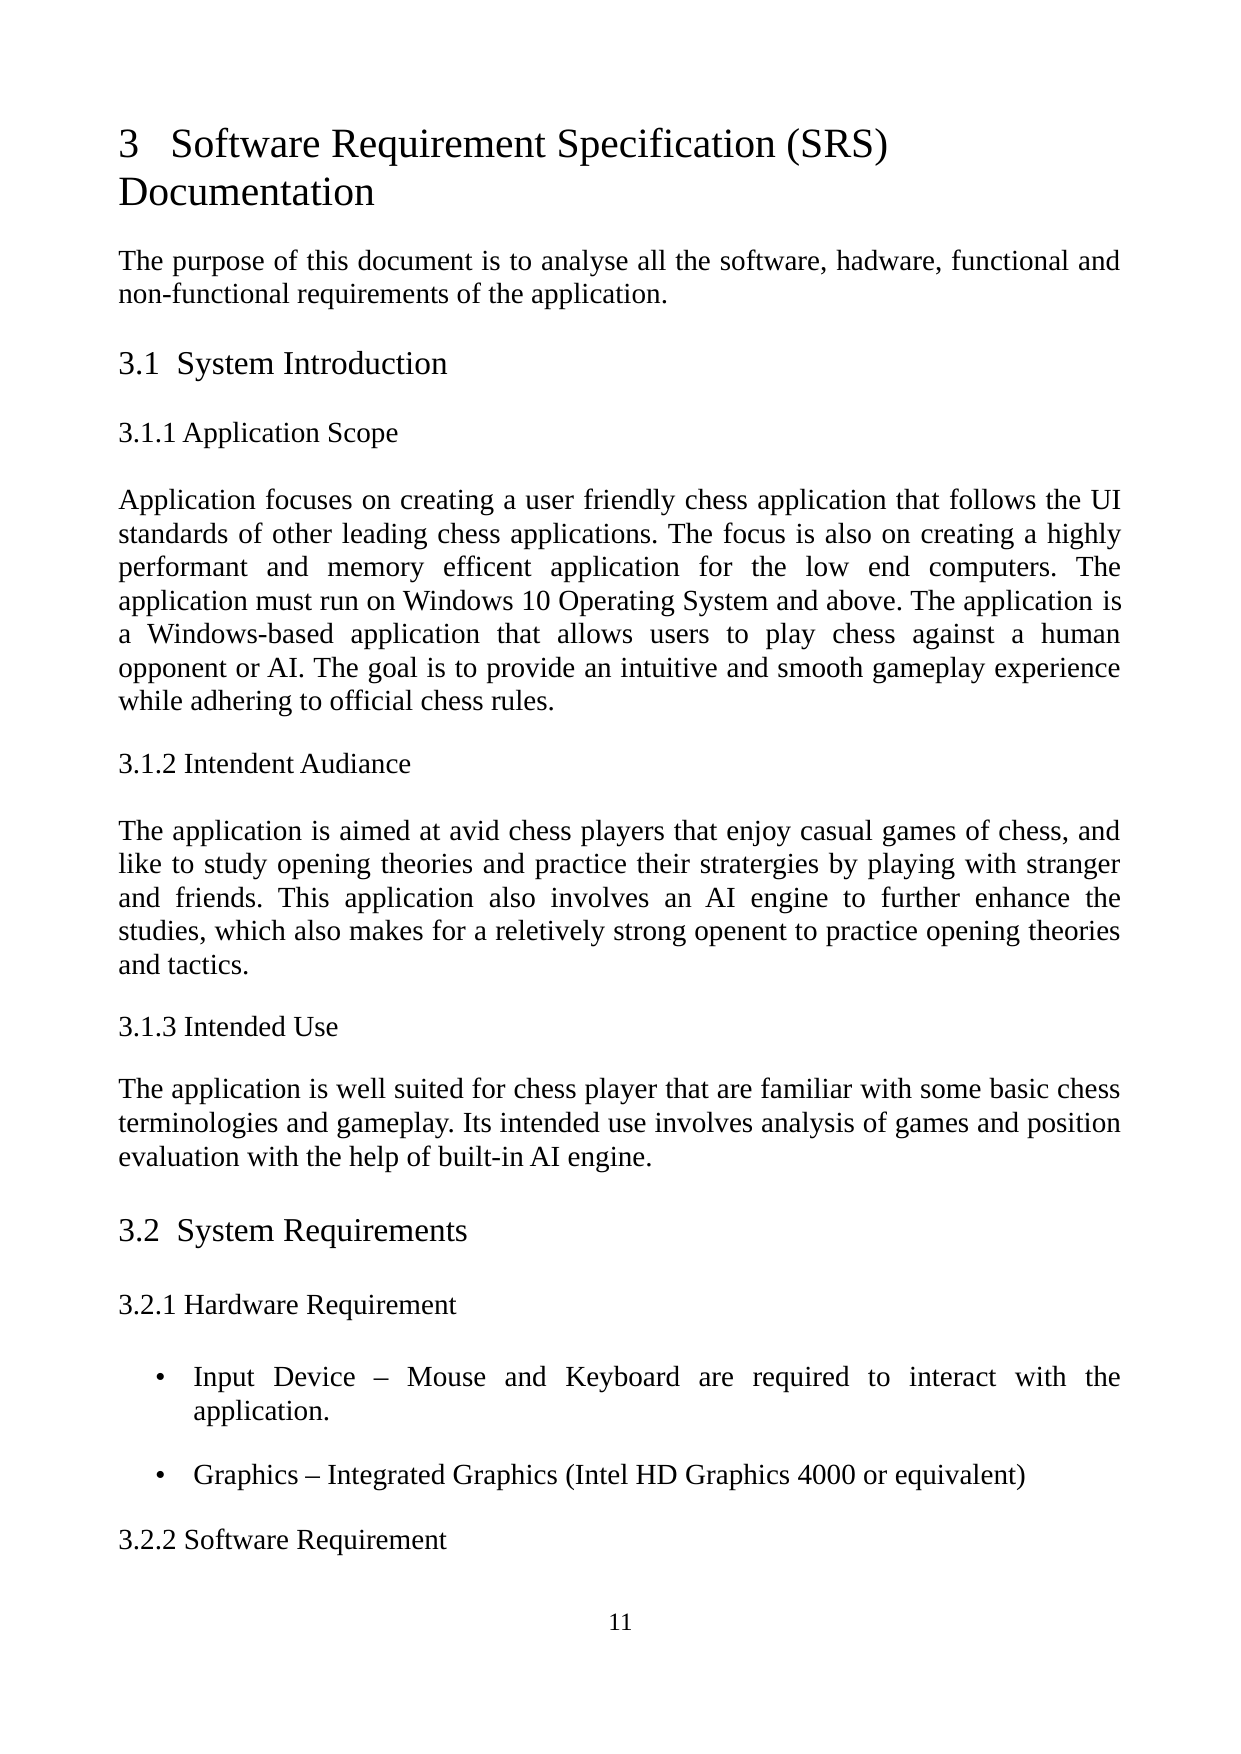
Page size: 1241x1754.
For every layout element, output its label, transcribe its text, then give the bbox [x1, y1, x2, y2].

text 3 Software Requirement Specification (SRS) Documentation [118, 118, 1122, 214]
text 3.2.2 Software Requirement [118, 1522, 1122, 1556]
text The purpose of this document is to analyse all the software, hadware, functional and non-functional requirements of the application. [118, 243, 1122, 310]
text The application is well suited for chess player that are familiar with some basic chess terminologies and gameplay. Its intended use involves analysis of games and position evaluation with the help of built-in AI engine. [118, 1072, 1122, 1172]
list Input Device – Mouse and Keyboard are required to interact with the application. [156, 1359, 1122, 1426]
text 3.1 System Introduction [118, 343, 1122, 382]
text Application focuses on creating a user friendly chess application that follows the UI standards of other leading chess applications. The focus is also on creating a highly performant and memory efficent application for the low end computers. The application must run on Windows 10 Operating System and above. The application is a Windows-based application that allows users to play chess against a human opponent or AI. The goal is to provide an intuitive and smooth gameplay experience while adhering to official chess rules. [118, 482, 1122, 717]
text 3.2.1 Hardware Requirement [118, 1287, 1122, 1321]
list Graphics – Integrated Graphics (Intel HD Graphics 4000 or equivalent) [156, 1457, 1122, 1491]
text The application is aimed at avid chess players that enjoy casual games of chess, and like to study opening theories and practice their stratergies by playing with stranger and friends. This application also involves an AI engine to further enhance the studies, which also makes for a reletively strong openent to practice opening theories and tactics. [118, 813, 1122, 981]
text 3.1.2 Intendent Audiance [118, 746, 1122, 779]
text 3.2 System Requirements [118, 1211, 1122, 1249]
text 3.1.3 Intended Use [118, 1009, 1122, 1043]
text 3.1.1 Application Scope [118, 415, 1122, 449]
